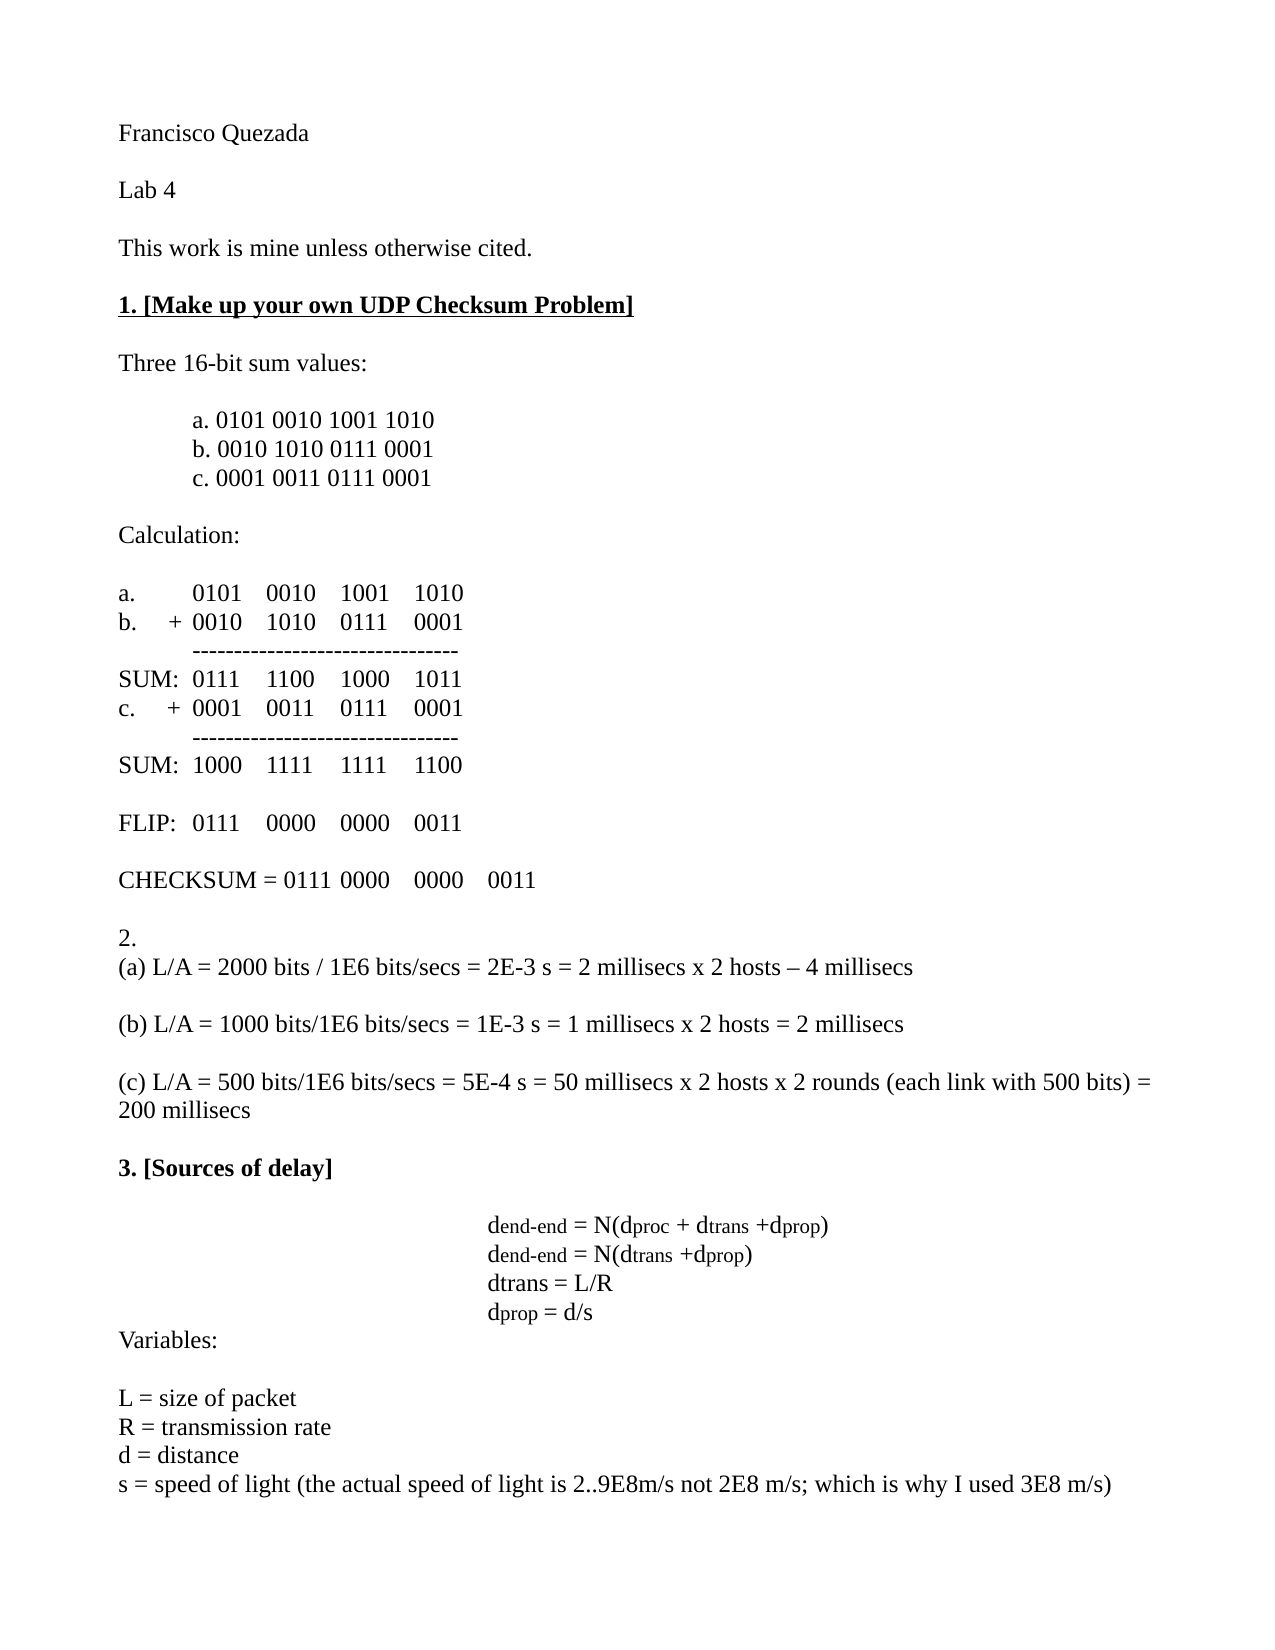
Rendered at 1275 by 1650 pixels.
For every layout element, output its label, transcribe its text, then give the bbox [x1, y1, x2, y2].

text a. 0101 0010 1001 1010 [118, 578, 1157, 607]
text Calculation: [118, 521, 1157, 549]
text b. + 0010 1010 0111 0001 [118, 607, 1157, 636]
text 3. [Sources of delay] [118, 1153, 1157, 1182]
text L = size of packet [118, 1383, 1157, 1412]
text (b) L/A = 1000 bits/1E6 bits/secs = 1E-3 s = 1 millisecs x 2 hosts = 2 millisecs [118, 1009, 1157, 1038]
text This work is mine unless otherwise cited. [118, 233, 1157, 262]
text c. 0001 0011 0111 0001 [118, 463, 1157, 492]
text 2. [118, 923, 1157, 952]
text Three 16-bit sum values: [118, 348, 1157, 377]
text Francisco Quezada [118, 118, 1157, 147]
text dend-end = N(dproc + dtrans +dprop) [118, 1211, 1157, 1239]
text FLIP: 0111 0000 0000 0011 [118, 808, 1157, 837]
text -------------------------------- [118, 722, 1157, 751]
text Lab 4 [118, 176, 1157, 204]
text d = distance [118, 1441, 1157, 1469]
text c. + 0001 0011 0111 0001 [118, 693, 1157, 722]
text (c) L/A = 500 bits/1E6 bits/secs = 5E-4 s = 50 millisecs x 2 hosts x 2 rounds (each link with 500 bits) = 200 millisecs [118, 1067, 1157, 1124]
text SUM: 0111 1100 1000 1011 [118, 664, 1157, 693]
text dtrans = L/R [118, 1268, 1157, 1297]
text SUM: 1000 1111 1111 1100 [118, 751, 1157, 779]
text a. 0101 0010 1001 1010 [118, 406, 1157, 434]
text CHECKSUM = 0111 0000 0000 0011 [118, 866, 1157, 894]
text Variables: [118, 1326, 1157, 1354]
text s = speed of light (the actual speed of light is 2..9E8m/s not 2E8 m/s; which is why I used 3E8 m/s) [118, 1469, 1157, 1498]
text R = transmission rate [118, 1412, 1157, 1441]
text dend-end = N(dtrans +dprop) [118, 1239, 1157, 1268]
text (a) L/A = 2000 bits / 1E6 bits/secs = 2E-3 s = 2 millisecs x 2 hosts – 4 millisecs [118, 952, 1157, 981]
text 1. [Make up your own UDP Checksum Problem] [118, 291, 1157, 319]
text b. 0010 1010 0111 0001 [118, 434, 1157, 463]
text dprop = d/s [118, 1297, 1157, 1326]
text -------------------------------- [118, 636, 1157, 664]
